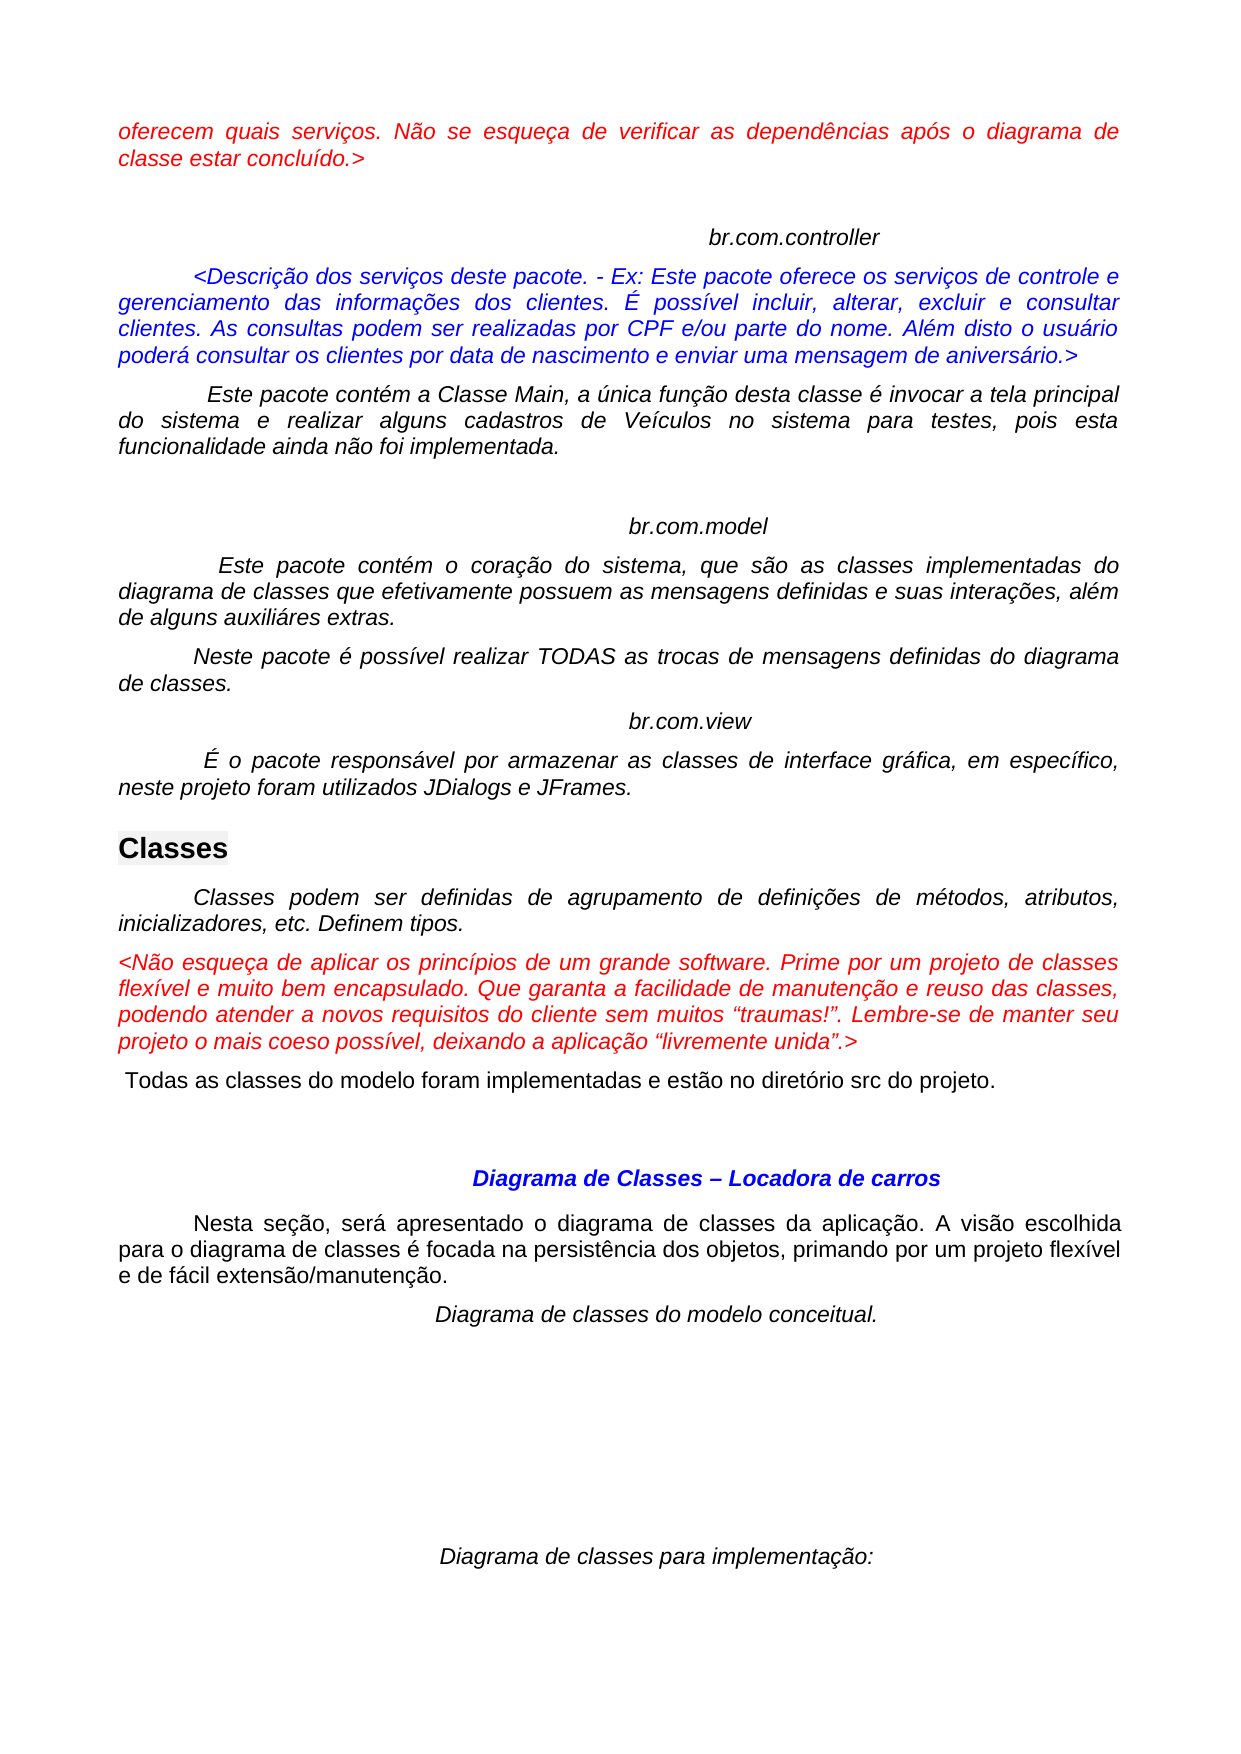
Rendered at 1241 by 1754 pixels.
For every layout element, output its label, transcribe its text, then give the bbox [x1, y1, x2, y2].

text Diagrama de Classes – Locadora de carros [118, 1165, 1122, 1191]
text br.com.view [118, 708, 1122, 735]
text Diagrama de classes para implementação: [118, 1543, 1122, 1569]
text Diagrama de classes do modelo conceitual. [118, 1301, 1122, 1328]
text Este pacote contém o coração do sistema, que são as classes implementadas do diagrama de classes que efetivamente possuem as mensagens definidas e suas interações, além de alguns auxiliáres extras. [118, 552, 1122, 631]
text br.com.controller [118, 224, 1122, 250]
text É o pacote responsável por armazenar as classes de interface gráfica, em específico, neste projeto foram utilizados JDialogs e JFrames. [118, 747, 1122, 800]
text Classes podem ser definidas de agrupamento de definições de métodos, atributos, inicializadores, etc. Definem tipos. [118, 883, 1122, 936]
text Este pacote contém a Classe Main, a única função desta classe é invocar a tela principal do sistema e realizar alguns cadastros de Veículos no sistema para testes, pois esta funcionalidade ainda não foi implementada. [118, 381, 1122, 460]
text <Descrição dos serviços deste pacote. - Ex: Este pacote oferece os serviços de controle e gerenciamento das informações dos clientes. É possível incluir, alterar, excluir e consultar clientes. As consultas podem ser realizadas por CPF e/ou parte do nome. Além disto o usuário poderá consultar os clientes por data de nascimento e enviar uma mensagem de aniversário.> [118, 263, 1122, 368]
text Classes [118, 831, 1122, 865]
text Nesta seção, será apresentado o diagrama de classes da aplicação. A visão escolhida para o diagrama de classes é focada na persistência dos objetos, primando por um projeto flexível e de fácil extensão/manutenção. [118, 1210, 1122, 1289]
text Neste pacote é possível realizar TODAS as trocas de mensagens definidas do diagrama de classes. [118, 643, 1122, 696]
text br.com.model [118, 513, 1122, 539]
text <Não esqueça de aplicar os princípios de um grande software. Prime por um projeto de classes flexível e muito bem encapsulado. Que garanta a facilidade de manutenção e reuso das classes, podendo atender a novos requisitos do cliente sem muitos “traumas!”. Lembre-se de manter seu projeto o mais coeso possível, deixando a aplicação “livremente unida”.> [118, 949, 1122, 1054]
text Todas as classes do modelo foram implementadas e estão no diretório src do projeto. [118, 1067, 1122, 1093]
text oferecem quais serviços. Não se esqueça de verificar as dependências após o diagrama de classe estar concluído.> [118, 118, 1122, 171]
